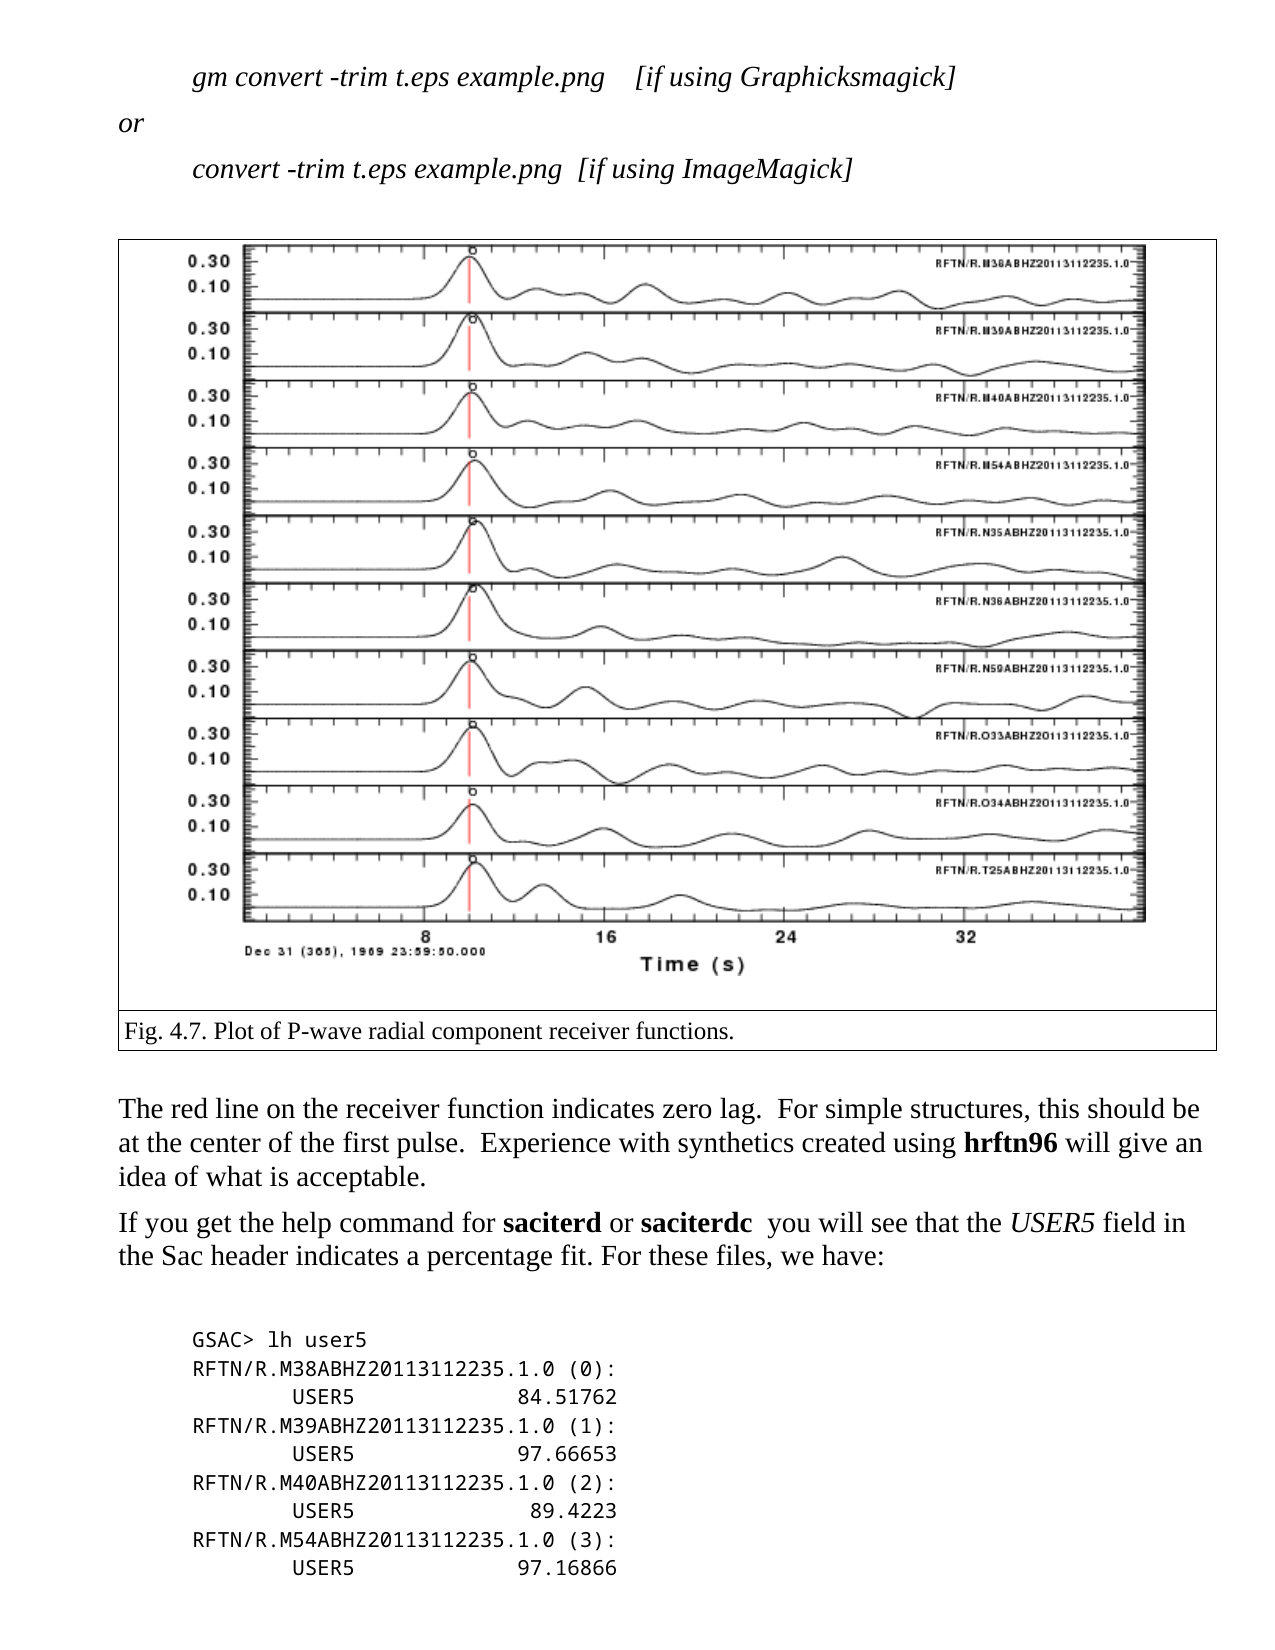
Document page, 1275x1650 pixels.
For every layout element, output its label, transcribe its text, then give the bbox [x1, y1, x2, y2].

text USER5 97.16866 [192, 1553, 1216, 1582]
text gm convert -trim t.eps example.png [if using Graphicksmagick] [118, 59, 1216, 93]
table_header [119, 240, 1216, 1010]
text If you get the help command for saciterd or saciterdc you will see that the USER5 field in the Sac header indicates a percentage fit. For these files, we have: [118, 1205, 1216, 1272]
text USER5 97.66653 [192, 1439, 1216, 1468]
picture [188, 244, 1146, 976]
text or [118, 105, 1216, 139]
text USER5 89.4223 [192, 1496, 1216, 1525]
text RFTN/R.M54ABHZ20113112235.1.0 (3): [192, 1525, 1216, 1553]
text The red line on the receiver function indicates zero lag. For simple structures, this should be at the center of the first pulse. Experience with synthetics created using hrftn96 will give an idea of what is acceptable. [118, 1092, 1216, 1192]
text RFTN/R.M39ABHZ20113112235.1.0 (1): [192, 1411, 1216, 1439]
table_cell Fig. 4.7. Plot of P-wave radial component receiver functions. [119, 1011, 1216, 1050]
text USER5 84.51762 [192, 1382, 1216, 1411]
text convert -trim t.eps example.png [if using ImageMagick] [118, 151, 1216, 185]
text RFTN/R.M40ABHZ20113112235.1.0 (2): [192, 1468, 1216, 1496]
text GSAC> lh user5 [192, 1326, 1216, 1354]
text RFTN/R.M38ABHZ20113112235.1.0 (0): [192, 1354, 1216, 1382]
